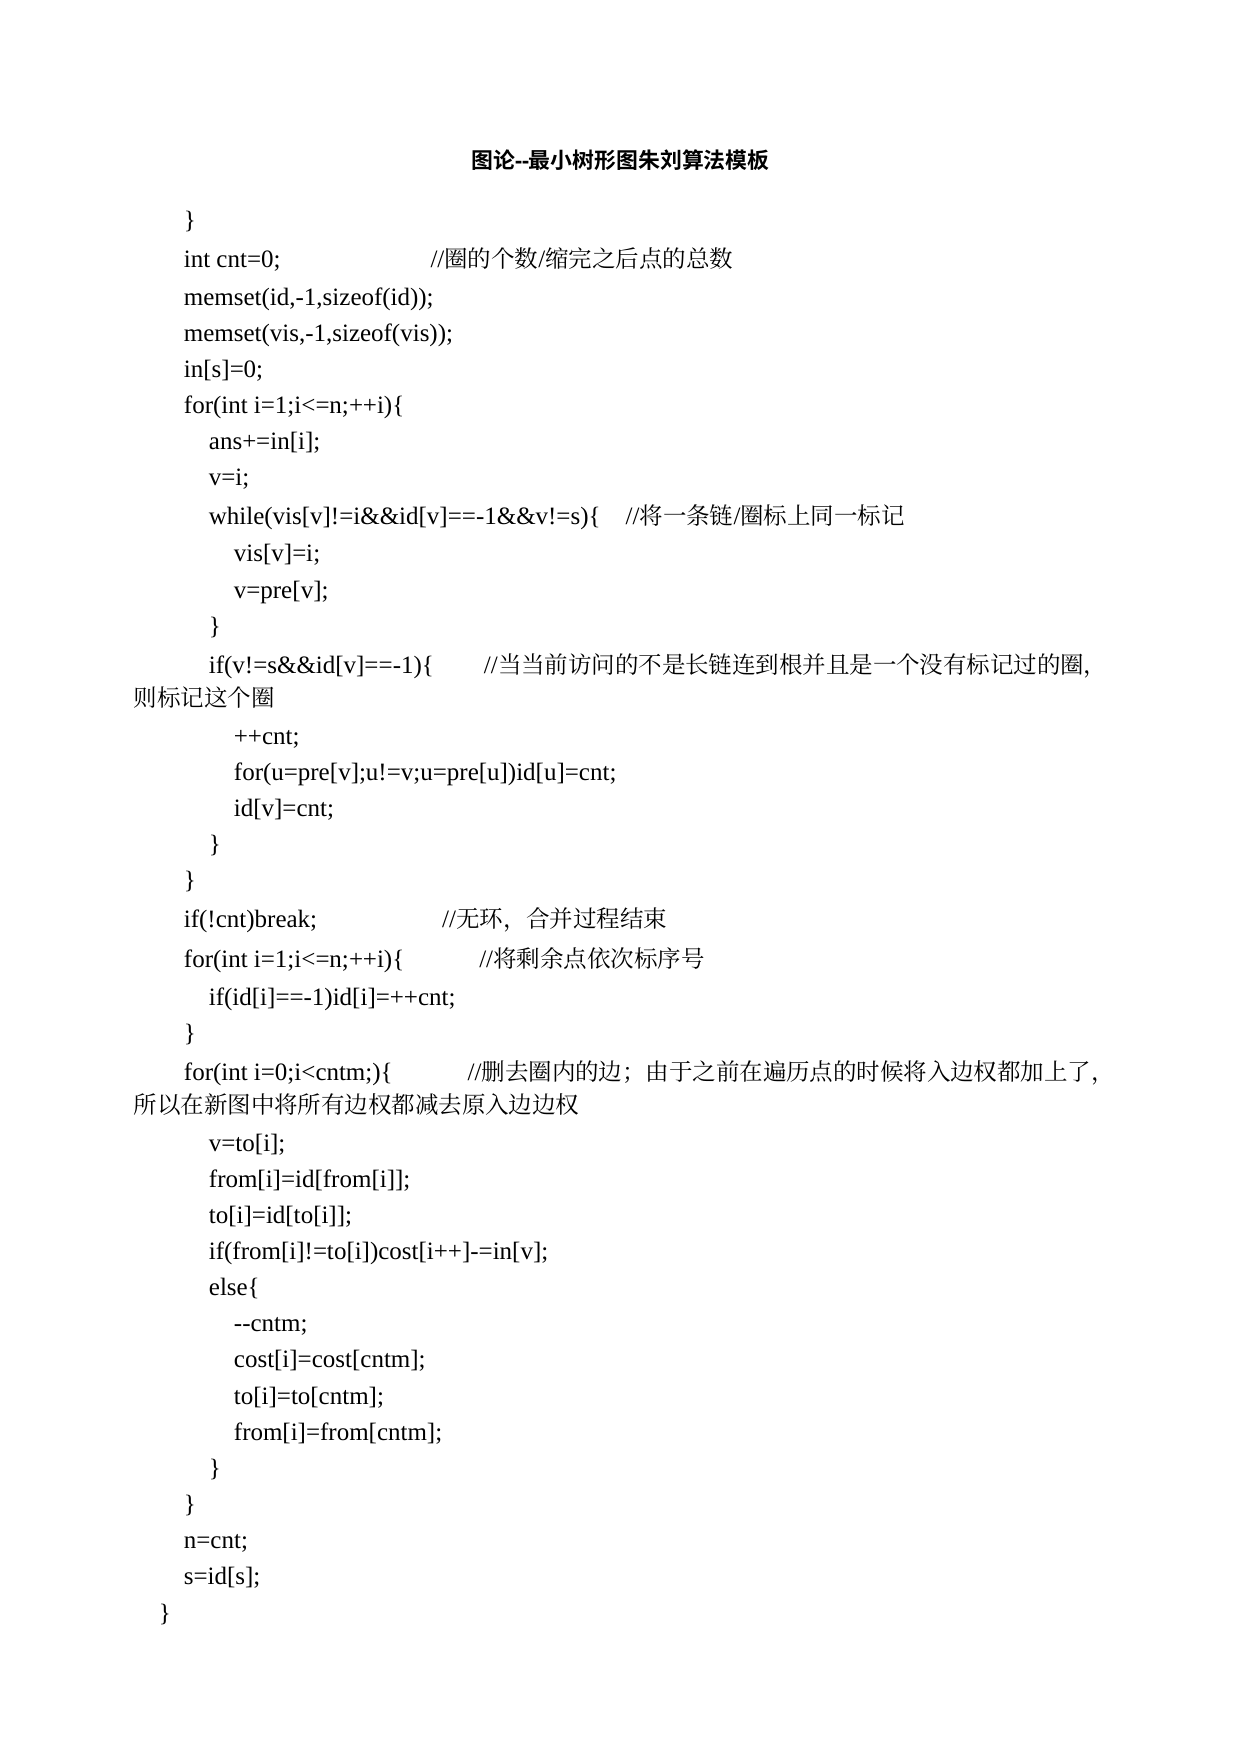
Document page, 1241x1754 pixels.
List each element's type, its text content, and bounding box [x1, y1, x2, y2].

text for(u=pre[v];u!=v;u=pre[u])id[u]=cnt; [134, 756, 1106, 786]
text from[i]=id[from[i]]; [134, 1163, 1106, 1193]
text cost[i]=cost[cntm]; [134, 1344, 1106, 1373]
text } [134, 610, 1106, 639]
text for(int i=0;i<cntm;){ //删去圈内的边；由于之前在遍历点的时候将入边权都加上了，所以在新图中将所有边权都减去原入边边权 [134, 1053, 1106, 1120]
text if(v!=s&&id[v]==-1){ //当当前访问的不是长链连到根并且是一个没有标记过的圈，则标记这个圈 [134, 646, 1106, 713]
text v=i; [134, 461, 1106, 491]
text } [134, 864, 1106, 894]
text } [134, 1488, 1106, 1518]
text ++cnt; [134, 720, 1106, 749]
text vis[v]=i; [134, 538, 1106, 567]
text n=cnt; [134, 1524, 1106, 1554]
text if(!cnt)break; //无环，合并过程结束 [134, 901, 1106, 934]
text v=to[i]; [134, 1127, 1106, 1156]
text else{ [134, 1271, 1106, 1301]
text } [134, 1452, 1106, 1482]
text for(int i=1;i<=n;++i){ //将剩余点依次标序号 [134, 941, 1106, 974]
text memset(id,-1,sizeof(id)); [134, 281, 1106, 310]
text in[s]=0; [134, 353, 1106, 383]
text } [134, 204, 1106, 234]
text } [134, 1597, 1106, 1626]
text id[v]=cnt; [134, 792, 1106, 822]
text s=id[s]; [134, 1561, 1106, 1590]
text to[i]=to[cntm]; [134, 1380, 1106, 1409]
text } [134, 828, 1106, 858]
text ans+=in[i]; [134, 425, 1106, 455]
text if(from[i]!=to[i])cost[i++]-=in[v]; [134, 1235, 1106, 1265]
text } [134, 1017, 1106, 1047]
text from[i]=from[cntm]; [134, 1416, 1106, 1446]
text memset(vis,-1,sizeof(vis)); [134, 317, 1106, 346]
text for(int i=1;i<=n;++i){ [134, 389, 1106, 419]
text to[i]=id[to[i]]; [134, 1199, 1106, 1229]
text v=pre[v]; [134, 574, 1106, 603]
text int cnt=0; //圈的个数/缩完之后点的总数 [134, 241, 1106, 274]
text while(vis[v]!=i&&id[v]==-1&&v!=s){ //将一条链/圈标上同一标记 [134, 497, 1106, 531]
text --cntm; [134, 1307, 1106, 1337]
text if(id[i]==-1)id[i]=++cnt; [134, 981, 1106, 1010]
